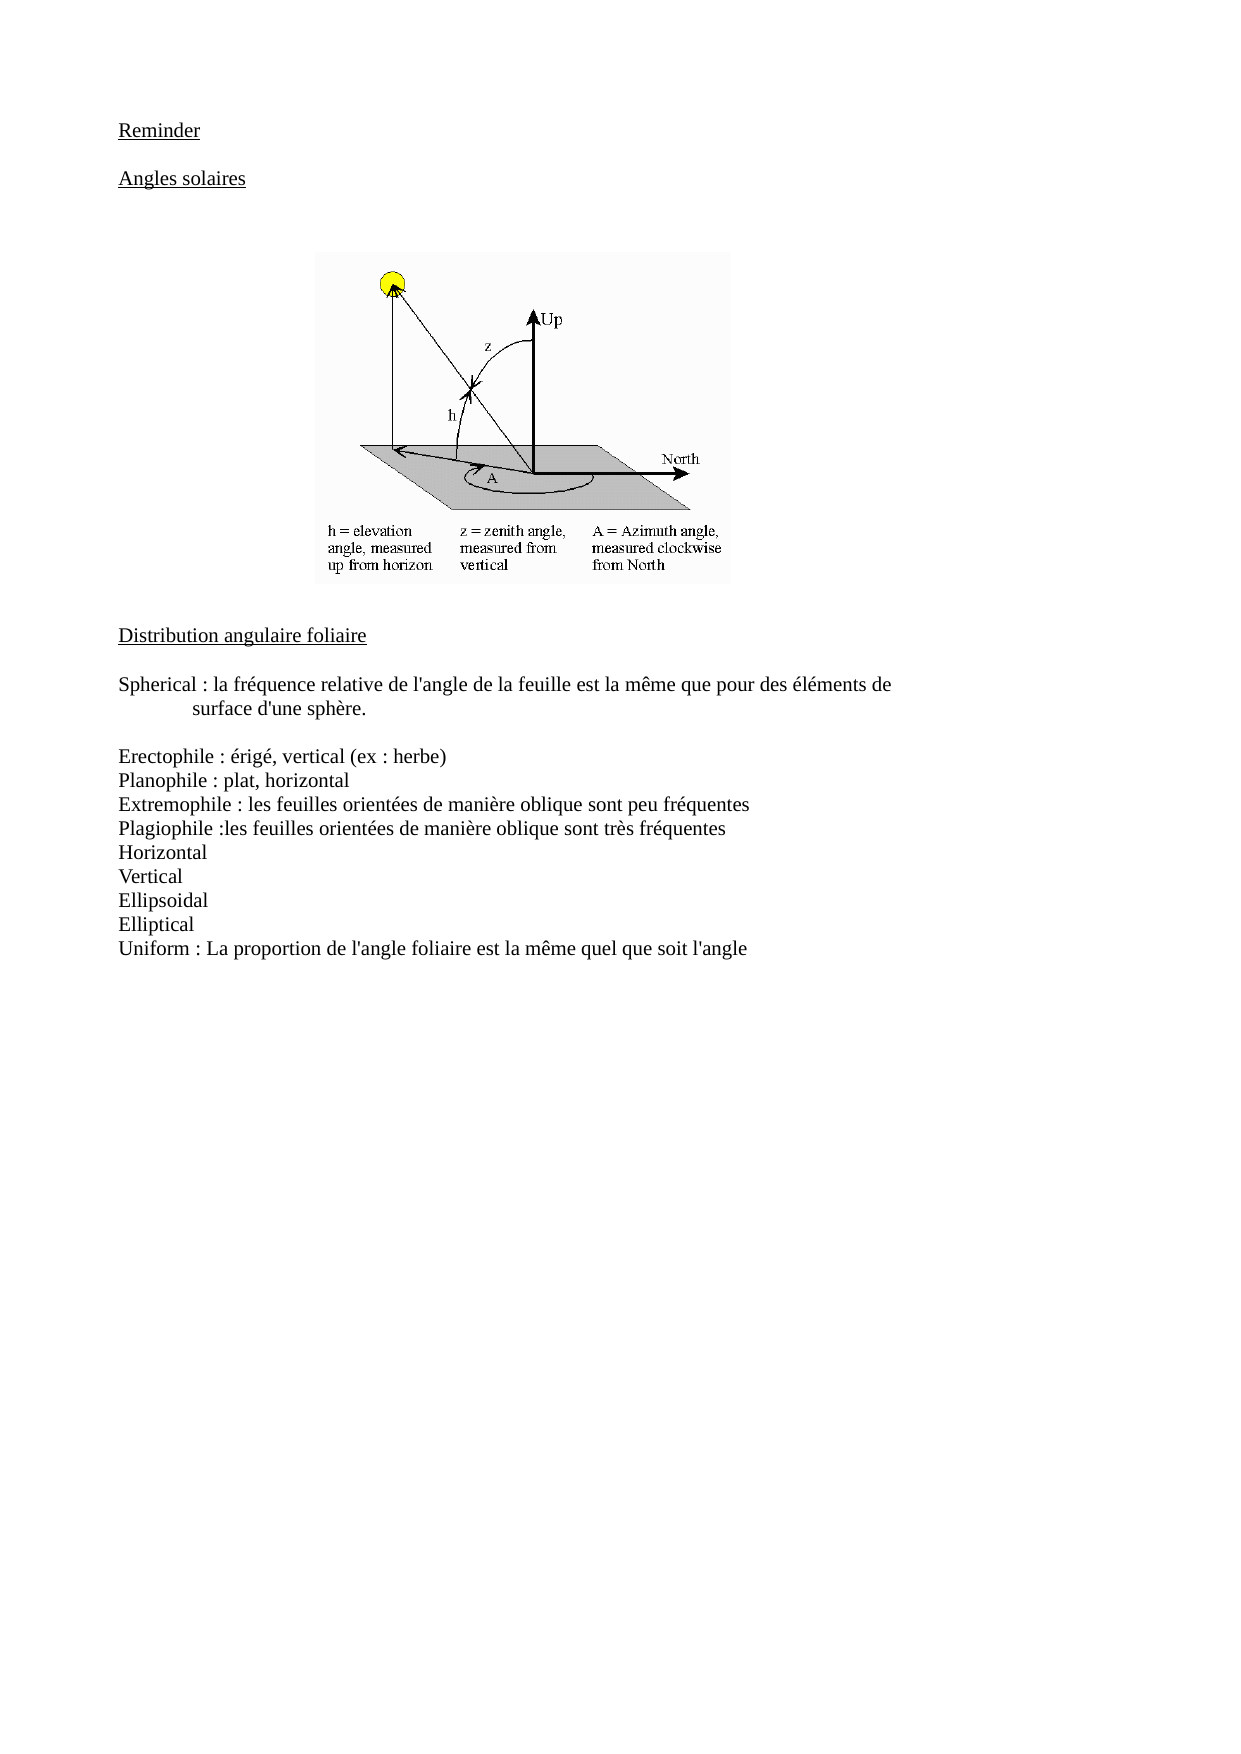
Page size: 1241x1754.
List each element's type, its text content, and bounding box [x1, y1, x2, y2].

text Elliptical [118, 912, 1122, 936]
text Erectophile : érigé, vertical (ex : herbe) [118, 744, 1122, 768]
picture [314, 252, 731, 584]
text Plagiophile :les feuilles orientées de manière oblique sont très fréquentes [118, 816, 1122, 840]
text Ellipsoidal [118, 888, 1122, 912]
text Distribution angulaire foliaire [118, 623, 1122, 647]
text Vertical [118, 864, 1122, 888]
text Planophile : plat, horizontal [118, 768, 1122, 792]
text Horizontal [118, 840, 1122, 864]
text Reminder [118, 118, 1122, 142]
text Angles solaires [118, 166, 1122, 190]
text Uniform : La proportion de l'angle foliaire est la même quel que soit l'angle [118, 936, 1122, 960]
text Extremophile : les feuilles orientées de manière oblique sont peu fréquentes [118, 792, 1122, 816]
text Spherical : la fréquence relative de l'angle de la feuille est la même que pour des éléments de surface d'une sphère. [118, 672, 1122, 720]
